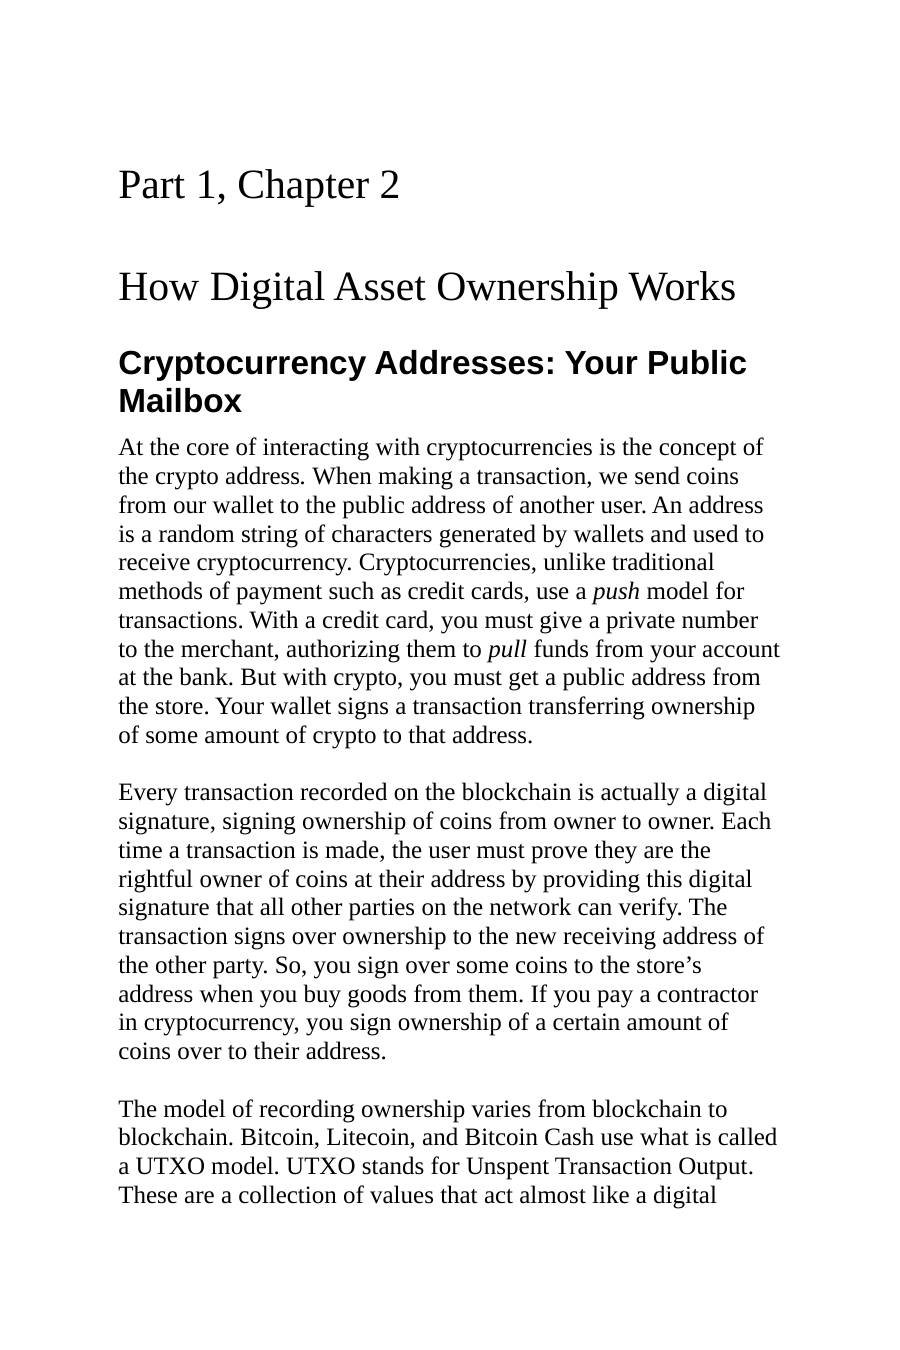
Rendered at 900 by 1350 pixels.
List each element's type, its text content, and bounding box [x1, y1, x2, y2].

subtitle Part 1, Chapter 2 [118, 160, 782, 208]
text At the core of interacting with cryptocurrencies is the concept of the crypto address. When making a transaction, we send coins from our wallet to the public address of another user. An address is a random string of characters generated by wallets and used to receive cryptocurrency. Cryptocurrencies, unlike traditional methods of payment such as credit cards, use a push model for transactions. With a credit card, you must give a private number to the merchant, authorizing them to pull funds from your account at the bank. But with crypto, you must get a public address from the store. Your wallet signs a transaction transferring ownership of some amount of crypto to that address. [118, 432, 782, 749]
text The model of recording ownership varies from blockchain to blockchain. Bitcoin, Litecoin, and Bitcoin Cash use what is called a UTXO model. UTXO stands for Unspent Transaction Output. These are a collection of values that act almost like a digital [118, 1094, 782, 1209]
text Every transaction recorded on the blockchain is actually a digital signature, signing ownership of coins from owner to owner. Each time a transaction is made, the user must prove they are the rightful owner of coins at their address by providing this digital signature that all other parties on the network can verify. The transaction signs over ownership to the new receiving address of the other party. So, you sign over some coins to the store’s address when you buy goods from them. If you pay a contractor in cryptocurrency, you sign ownership of a certain amount of coins over to their address. [118, 777, 782, 1065]
subtitle Cryptocurrency Addresses: Your Public Mailbox [118, 343, 782, 420]
subtitle How Digital Asset Ownership Works [118, 262, 782, 310]
